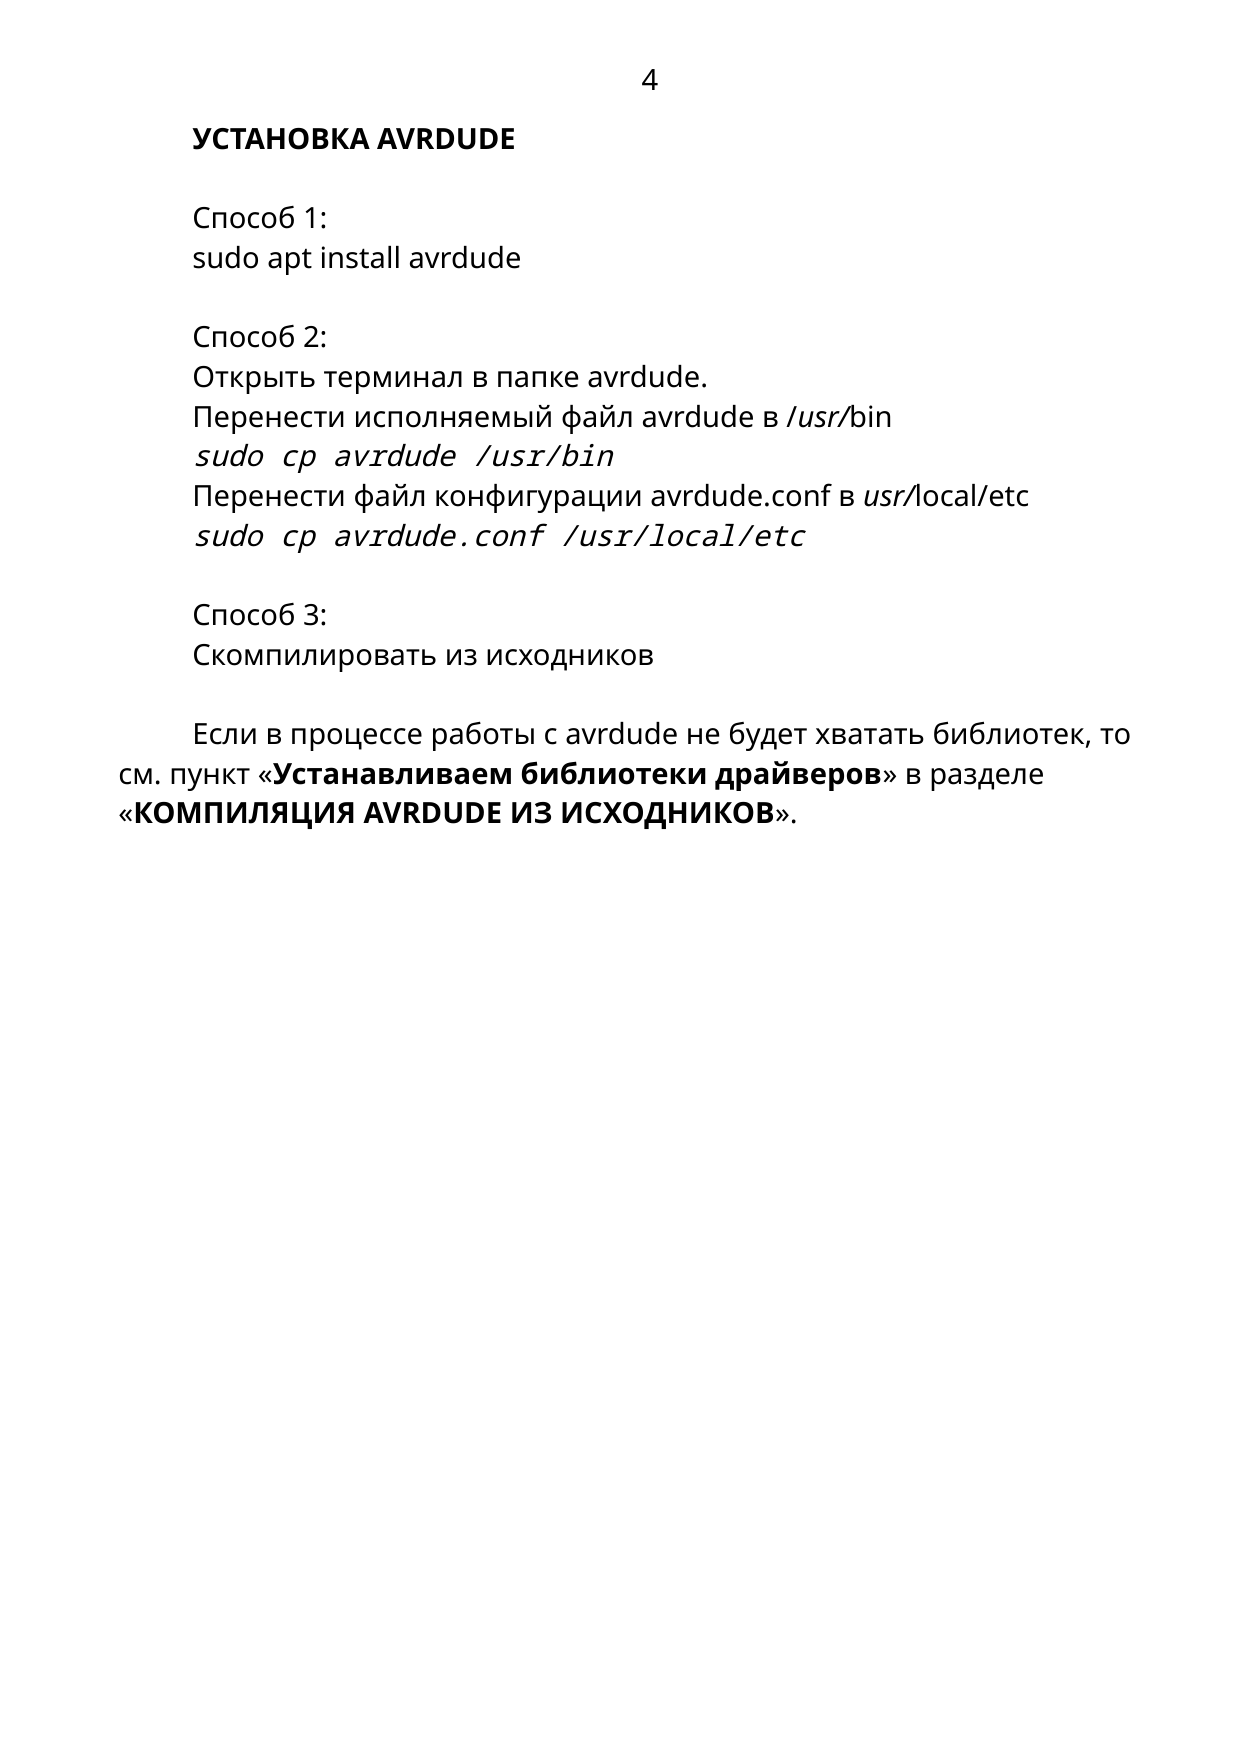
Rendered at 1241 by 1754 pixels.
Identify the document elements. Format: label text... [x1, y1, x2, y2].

text Если в процессе работы с avrdude не будет хватать библиотек, то см. пункт «Устанавливаем библиотеки драйверов» в разделе «КОМПИЛЯЦИЯ AVRDUDE ИЗ ИСХОДНИКОВ». [118, 713, 1181, 832]
text Скомпилировать из исходников [118, 634, 1181, 674]
text sudo cp avrdude /usr/bin [118, 436, 1181, 475]
text Способ 2: [118, 317, 1181, 356]
text Перенести файл конфигурации avrdude.conf в usr/local/etc [118, 475, 1181, 515]
text УСТАНОВКА AVRDUDE [118, 118, 1181, 158]
text Открыть терминал в папке avrdude. [118, 356, 1181, 396]
text Перенести исполняемый файл avrdude в /usr/bin [118, 396, 1181, 436]
text Способ 3: [118, 594, 1181, 634]
text Способ 1: [118, 197, 1181, 237]
text sudo cp avrdude.conf /usr/local/etc [118, 515, 1181, 555]
text sudo apt install avrdude [118, 237, 1181, 277]
